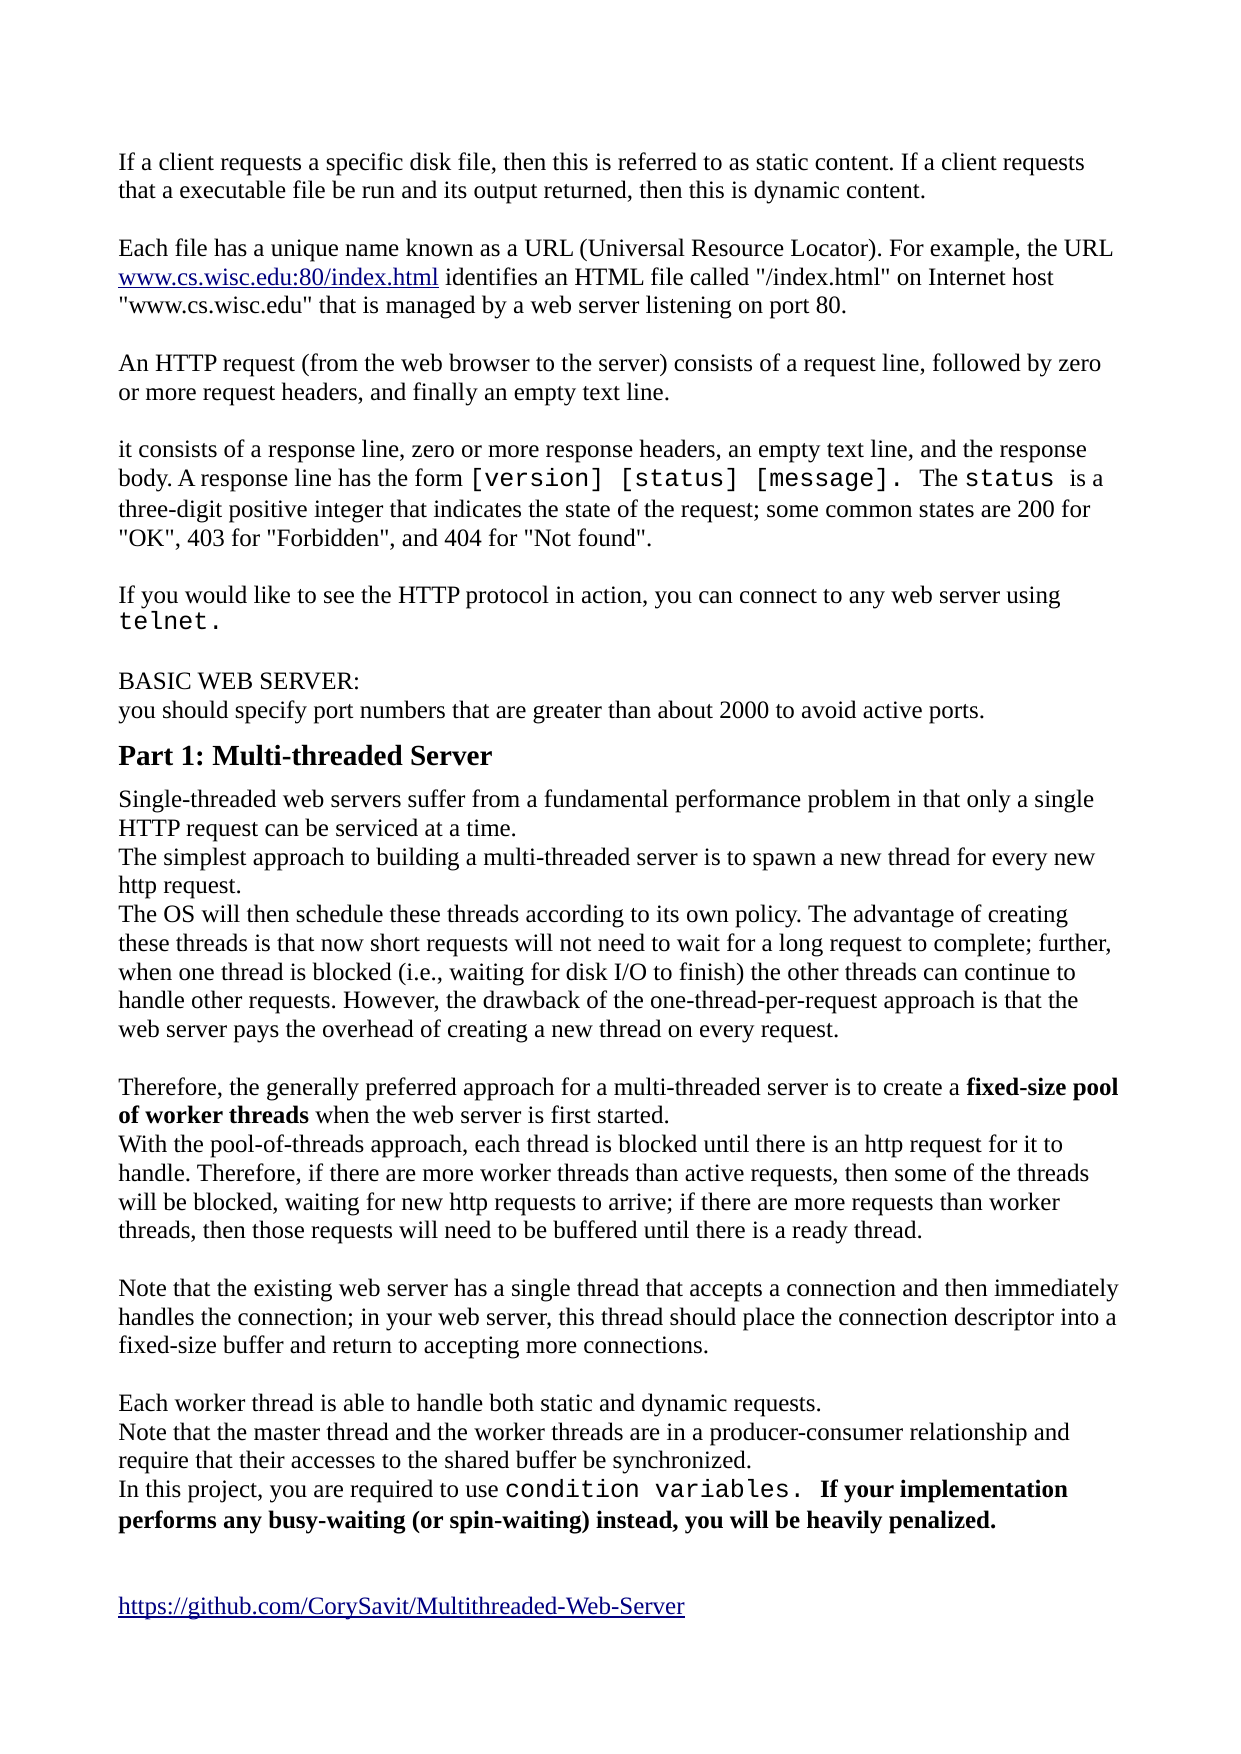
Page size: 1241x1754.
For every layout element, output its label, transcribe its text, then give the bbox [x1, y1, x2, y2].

list Each worker thread is able to handle both static and dynamic requests. [118, 1388, 1122, 1417]
list Note that the existing web server has a single thread that accepts a connection and then immediately handles the connection; in your web server, this thread should place the connection descriptor into a fixed-size buffer and return to accepting more connections. [118, 1273, 1122, 1359]
list you should specify port numbers that are greater than about 2000 to avoid active ports. [118, 695, 1122, 723]
list BASIC WEB SERVER: [118, 666, 1122, 695]
list https://github.com/CorySavit/Multithreaded-Web-Server [118, 1591, 1122, 1620]
list With the pool-of-threads approach, each thread is blocked until there is an http request for it to handle. Therefore, if there are more worker threads than active requests, then some of the threads will be blocked, waiting for new http requests to arrive; if there are more requests than worker threads, then those requests will need to be buffered until there is a ready thread. [118, 1129, 1122, 1244]
list If a client requests a specific disk file, then this is referred to as static content. If a client requests that a executable file be run and its output returned, then this is dynamic content. [118, 147, 1122, 204]
list it consists of a response line, zero or more response headers, an empty text line, and the response body. A response line has the form [version] [status] [message]. The status is a three-digit positive integer that indicates the state of the request; some common states are 200 for "OK", 403 for "Forbidden", and 404 for "Not found". [118, 434, 1122, 551]
list In this project, you are required to use condition variables. If your implementation performs any busy-waiting (or spin-waiting) instead, you will be heavily penalized. [118, 1474, 1122, 1534]
list An HTTP request (from the web browser to the server) consists of a request line, followed by zero or more request headers, and finally an empty text line. [118, 348, 1122, 406]
list Note that the master thread and the worker threads are in a producer-consumer relationship and require that their accesses to the shared buffer be synchronized. [118, 1417, 1122, 1474]
list The OS will then schedule these threads according to its own policy. The advantage of creating these threads is that now short requests will not need to wait for a long request to complete; further, when one thread is blocked (i.e., waiting for disk I/O to finish) the other threads can continue to handle other requests. However, the drawback of the one-thread-per-request approach is that the web server pays the overhead of creating a new thread on every request. [118, 899, 1122, 1043]
list The simplest approach to building a multi-threaded server is to spawn a new thread for every new http request. [118, 842, 1122, 899]
list Single-threaded web servers suffer from a fundamental performance problem in that only a single HTTP request can be serviced at a time. [118, 784, 1122, 842]
list If you would like to see the HTTP protocol in action, you can connect to any web server using telnet. [118, 580, 1122, 637]
list Each file has a unique name known as a URL (Universal Resource Locator). For example, the URL www.cs.wisc.edu:80/index.html identifies an HTML file called "/index.html" on Internet host "www.cs.wisc.edu" that is managed by a web server listening on port 80. [118, 233, 1122, 319]
list Therefore, the generally preferred approach for a multi-threaded server is to create a fixed-size pool of worker threads when the web server is first started. [118, 1072, 1122, 1129]
subtitle Part 1: Multi-threaded Server [118, 738, 1122, 772]
